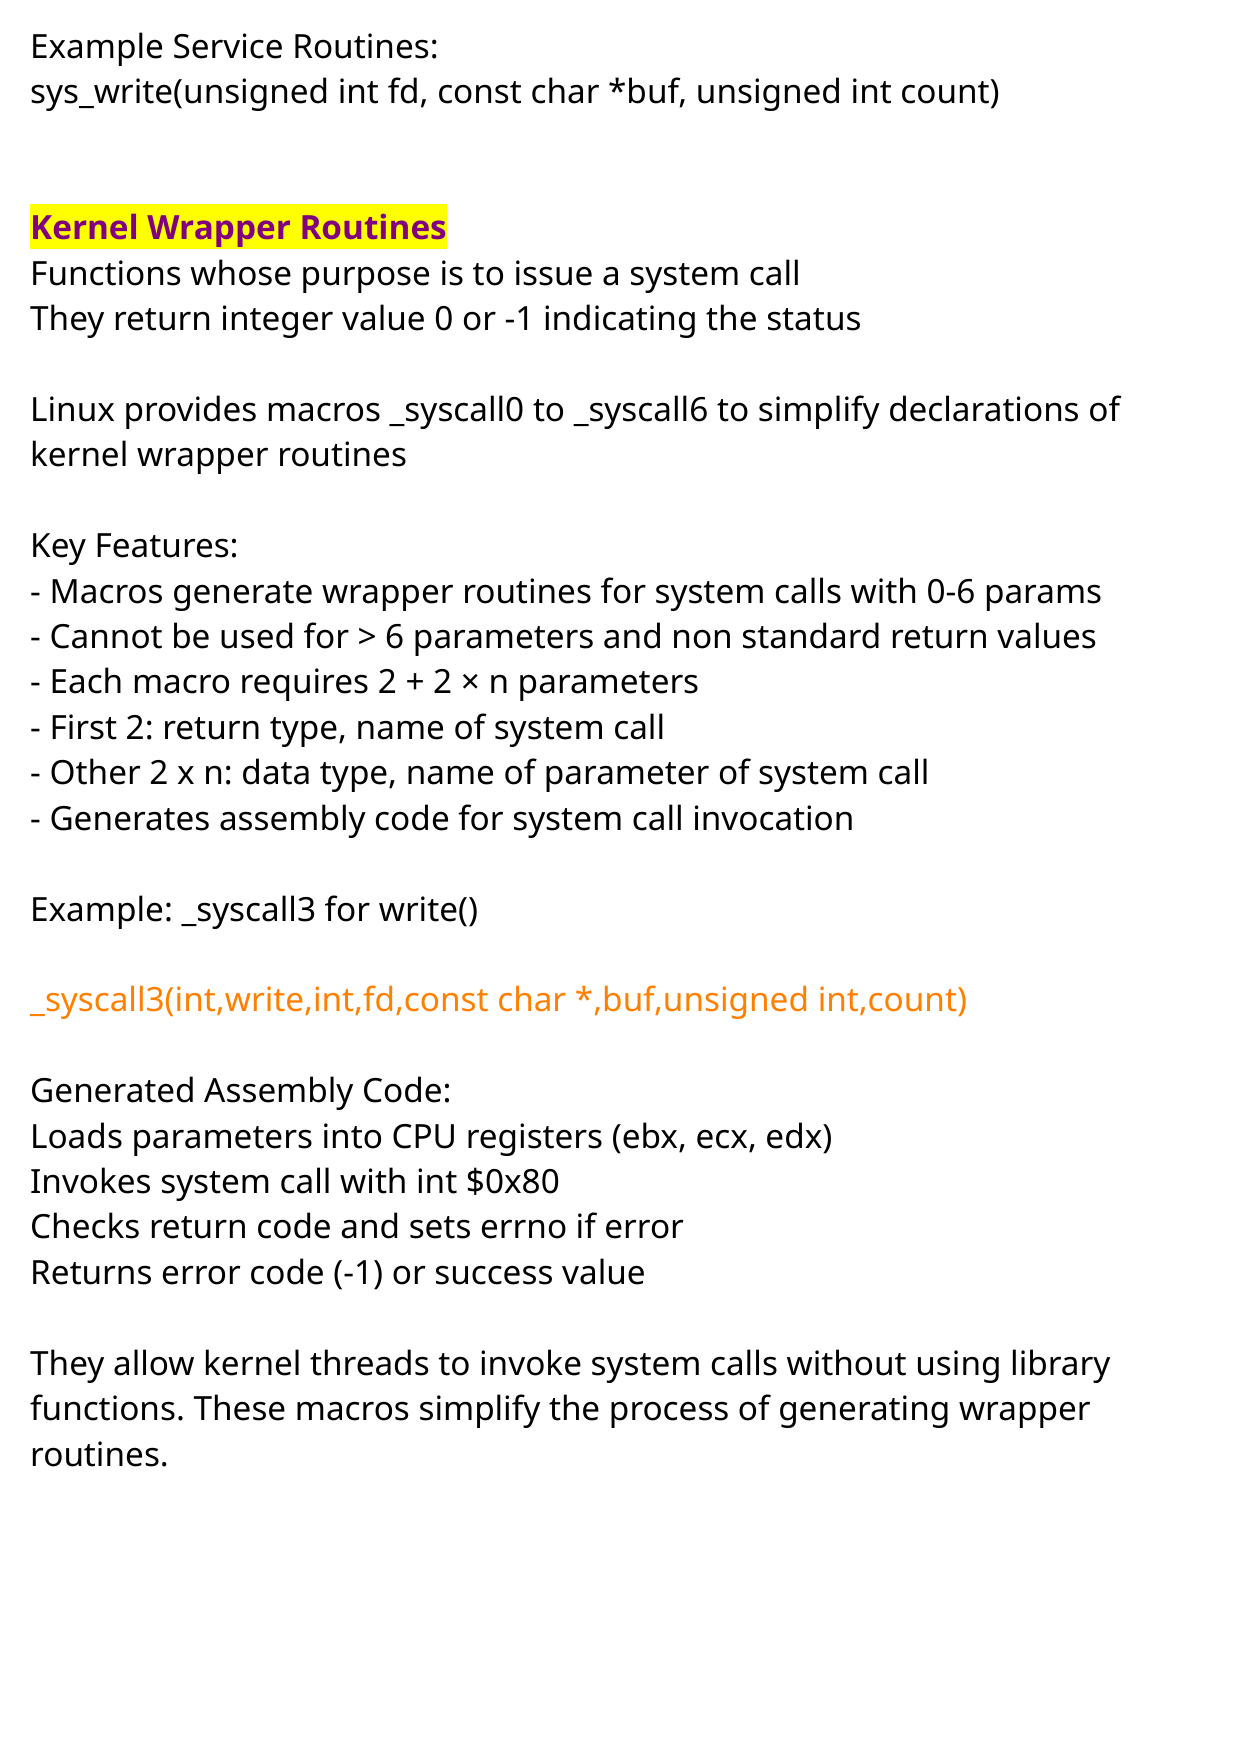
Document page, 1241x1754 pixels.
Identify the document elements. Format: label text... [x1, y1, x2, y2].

subtitle - Other 2 x n: data type, name of parameter of system call [30, 749, 1211, 794]
subtitle sys_write(unsigned int fd, const char *buf, unsigned int count) [30, 68, 1211, 113]
subtitle - Macros generate wrapper routines for system calls with 0-6 params [30, 567, 1211, 613]
subtitle _syscall3(int,write,int,fd,const char *,buf,unsigned int,count) [30, 976, 1211, 1022]
subtitle Generated Assembly Code: [30, 1067, 1211, 1112]
subtitle - Cannot be used for > 6 parameters and non standard return values [30, 613, 1211, 658]
subtitle Key Features: [30, 522, 1211, 567]
subtitle - Generates assembly code for system call invocation [30, 794, 1211, 840]
subtitle Example: _syscall3 for write() [30, 885, 1211, 931]
subtitle Returns error code (-1) or success value [30, 1249, 1211, 1294]
subtitle Kernel Wrapper Routines [30, 204, 1211, 249]
subtitle They allow kernel threads to invoke system calls without using library functions. These macros simplify the process of generating wrapper routines. [30, 1339, 1211, 1476]
subtitle - Each macro requires 2 + 2 × n parameters [30, 658, 1211, 704]
subtitle Functions whose purpose is to issue a system call [30, 249, 1211, 295]
subtitle They return integer value 0 or -1 indicating the status [30, 295, 1211, 340]
subtitle Example Service Routines: [30, 22, 1211, 68]
subtitle - First 2: return type, name of system call [30, 704, 1211, 749]
subtitle Loads parameters into CPU registers (ebx, ecx, edx) [30, 1112, 1211, 1158]
subtitle Invokes system call with int $0x80 [30, 1158, 1211, 1203]
subtitle Checks return code and sets errno if error [30, 1203, 1211, 1249]
subtitle Linux provides macros _syscall0 to _syscall6 to simplify declarations of kernel wrapper routines [30, 386, 1211, 477]
